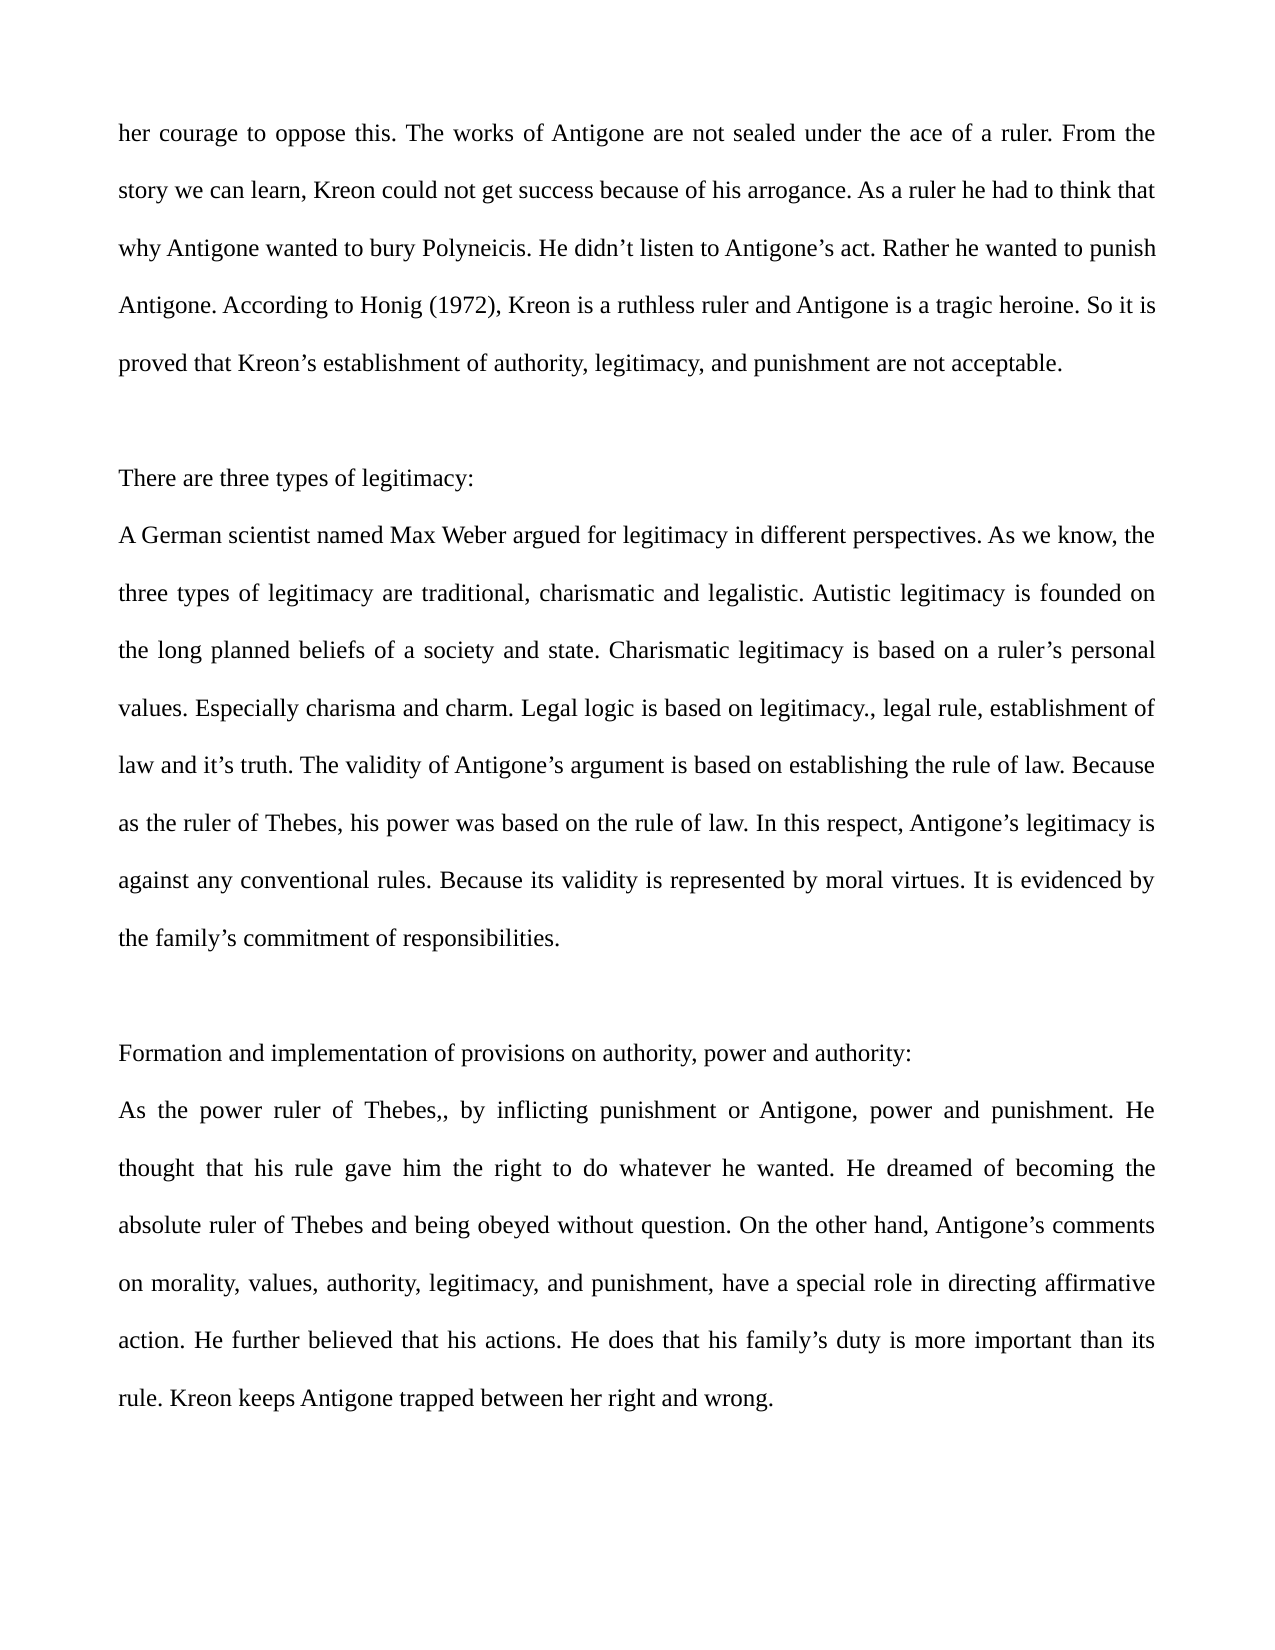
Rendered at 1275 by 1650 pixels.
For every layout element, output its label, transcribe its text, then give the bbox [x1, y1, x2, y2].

text As the power ruler of Thebes,, by inflicting punishment or Antigone, power and punishment. He thought that his rule gave him the right to do whatever he wanted. He dreamed of becoming the absolute ruler of Thebes and being obeyed without question. On the other hand, Antigone’s comments on morality, values, authority, legitimacy, and punishment, have a special role in directing affirmative action. He further believed that his actions. He does that his family’s duty is more important than its rule. Kreon keeps Antigone trapped between her right and wrong. [118, 1096, 1157, 1412]
text A German scientist named Max Weber argued for legitimacy in different perspectives. As we know, the three types of legitimacy are traditional, charismatic and legalistic. Autistic legitimacy is founded on the long planned beliefs of a society and state. Charismatic legitimacy is based on a ruler’s personal values. Especially charisma and charm. Legal logic is based on legitimacy., legal rule, establishment of law and it’s truth. The validity of Antigone’s argument is based on establishing the rule of law. Because as the ruler of Thebes, his power was based on the rule of law. In this respect, Antigone’s legitimacy is against any conventional rules. Because its validity is represented by moral virtues. It is evidenced by the family’s commitment of responsibilities. [118, 521, 1157, 952]
text Formation and implementation of provisions on authority, power and authority: [118, 1038, 1157, 1067]
text her courage to oppose this. The works of Antigone are not sealed under the ace of a ruler. From the story we can learn, Kreon could not get success because of his arrogance. As a ruler he had to think that why Antigone wanted to bury Polyneicis. He didn’t listen to Antigone’s act. Rather he wanted to punish Antigone. According to Honig (1972), Kreon is a ruthless ruler and Antigone is a tragic heroine. So it is proved that Kreon’s establishment of authority, legitimacy, and punishment are not acceptable. [118, 118, 1157, 377]
text There are three types of legitimacy: [118, 463, 1157, 492]
